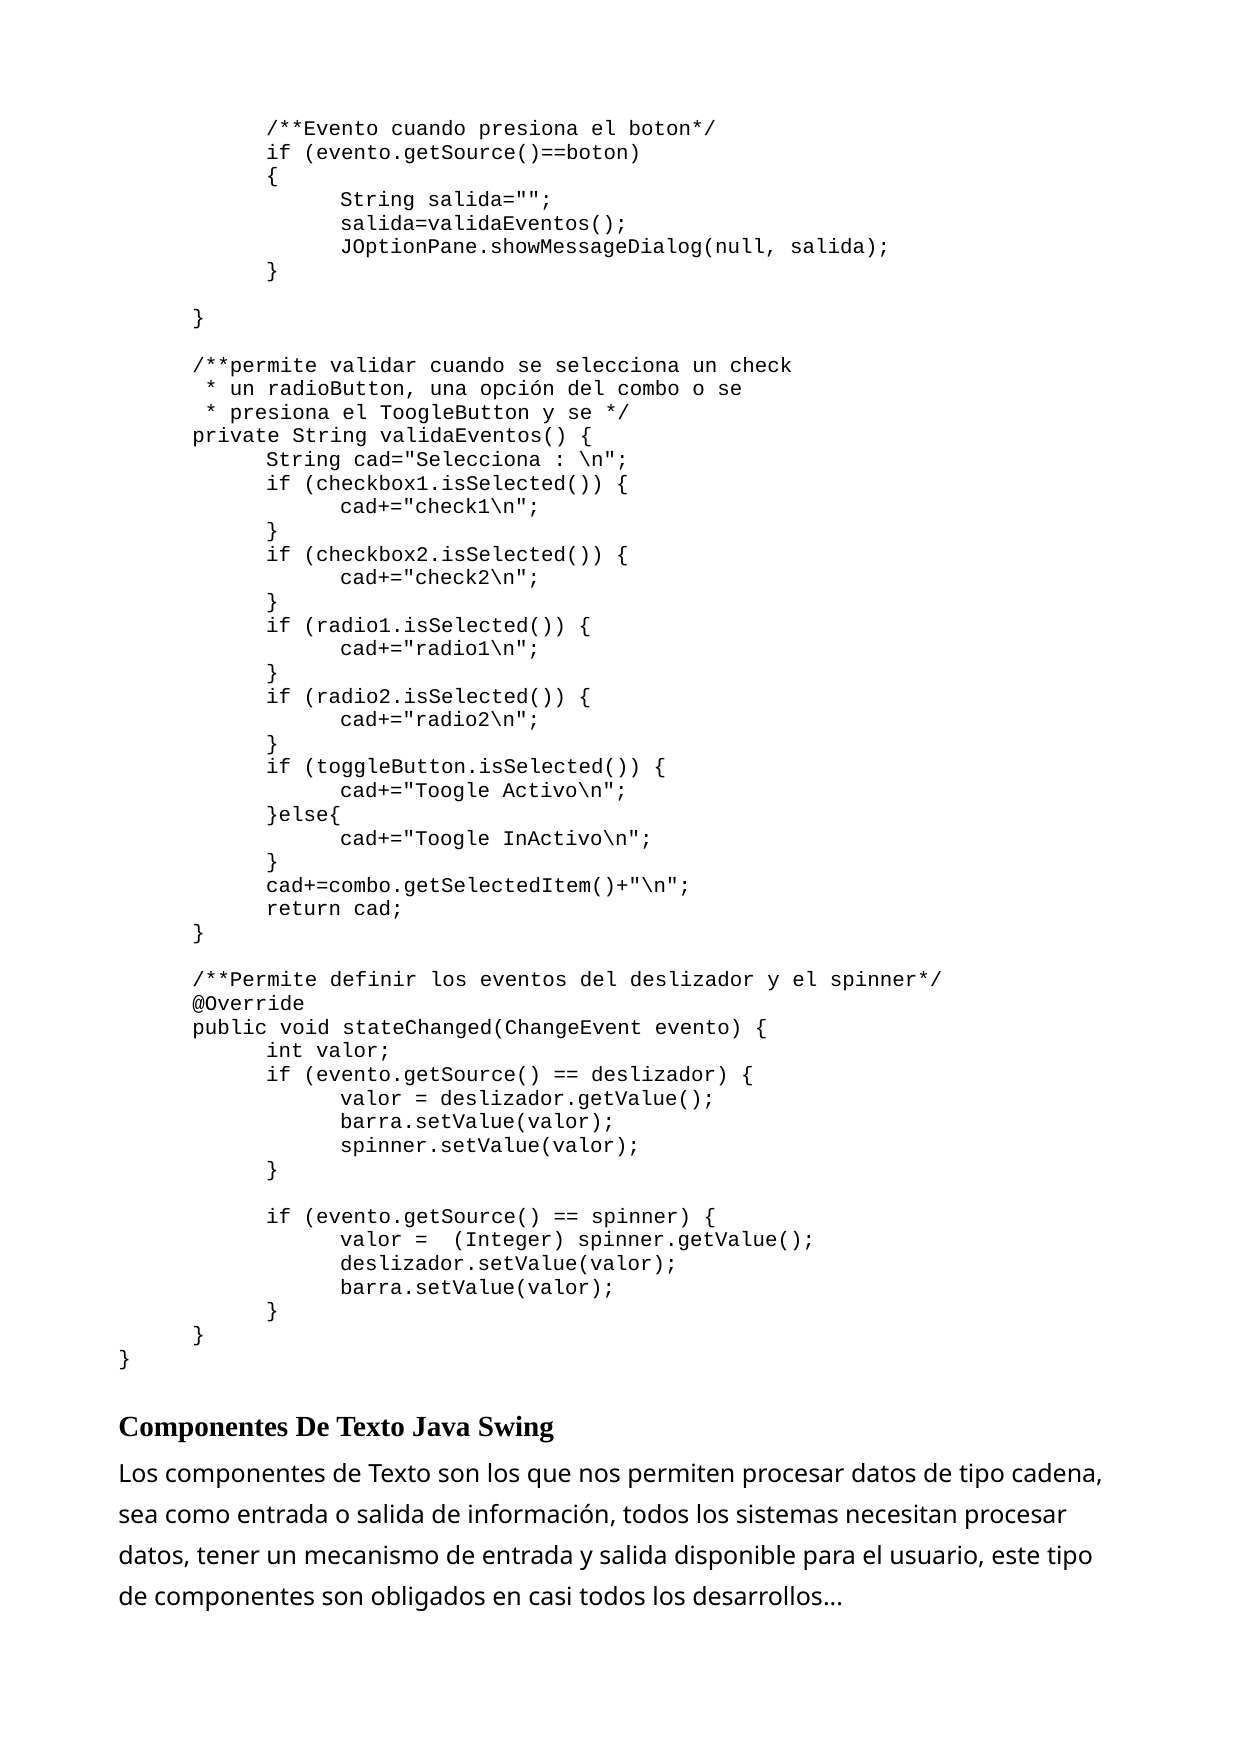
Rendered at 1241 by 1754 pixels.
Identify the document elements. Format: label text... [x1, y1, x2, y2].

text if (evento.getSource() == spinner) { [118, 1206, 1122, 1229]
text } [118, 520, 1122, 544]
text String cad="Selecciona : \n"; [118, 449, 1122, 473]
text } [118, 307, 1122, 331]
text if (evento.getSource()==boton) [118, 142, 1122, 165]
text } [118, 922, 1122, 946]
text salida=validaEventos(); [118, 213, 1122, 236]
text * un radioButton, una opción del combo o se [118, 378, 1122, 402]
text barra.setValue(valor); [118, 1111, 1122, 1135]
text } [118, 1158, 1122, 1182]
text barra.setValue(valor); [118, 1277, 1122, 1300]
text if (checkbox1.isSelected()) { [118, 473, 1122, 496]
text } [118, 1300, 1122, 1324]
text if (radio2.isSelected()) { [118, 686, 1122, 709]
text public void stateChanged(ChangeEvent evento) { [118, 1017, 1122, 1040]
text cad+="Toogle InActivo\n"; [118, 827, 1122, 851]
text }else{ [118, 804, 1122, 827]
text valor = deslizador.getValue(); [118, 1088, 1122, 1111]
text String salida=""; [118, 189, 1122, 213]
text JOptionPane.showMessageDialog(null, salida); [118, 236, 1122, 260]
text int valor; [118, 1040, 1122, 1064]
text } [118, 1324, 1122, 1348]
text Los componentes de Texto son los que nos permiten procesar datos de tipo cadena, sea como entrada o salida de información, todos los sistemas necesitan procesar datos, tener un mecanismo de entrada y salida disponible para el usuario, este tipo de componentes son obligados en casi todos los desarrollos... [118, 1456, 1122, 1612]
text /**permite validar cuando se selecciona un check [118, 354, 1122, 378]
text if (toggleButton.isSelected()) { [118, 757, 1122, 780]
text cad+="radio2\n"; [118, 709, 1122, 733]
text if (evento.getSource() == deslizador) { [118, 1064, 1122, 1088]
text } [118, 260, 1122, 284]
text /**Permite definir los eventos del deslizador y el spinner*/ [118, 969, 1122, 993]
text deslizador.setValue(valor); [118, 1253, 1122, 1277]
text private String validaEventos() { [118, 426, 1122, 449]
text /**Evento cuando presiona el boton*/ [118, 118, 1122, 142]
text cad+="check1\n"; [118, 496, 1122, 520]
text } [118, 1348, 1122, 1371]
text } [118, 851, 1122, 875]
text } [118, 591, 1122, 615]
text } [118, 733, 1122, 757]
text { [118, 165, 1122, 189]
text cad+="Toogle Activo\n"; [118, 780, 1122, 804]
text * presiona el ToogleButton y se */ [118, 402, 1122, 426]
text cad+="check2\n"; [118, 567, 1122, 591]
text cad+="radio1\n"; [118, 638, 1122, 662]
text } [118, 662, 1122, 686]
subtitle Componentes De Texto Java Swing [118, 1409, 1122, 1443]
text if (radio1.isSelected()) { [118, 615, 1122, 638]
text cad+=combo.getSelectedItem()+"\n"; [118, 875, 1122, 898]
text valor = (Integer) spinner.getValue(); [118, 1229, 1122, 1253]
text @Override [118, 993, 1122, 1017]
text if (checkbox2.isSelected()) { [118, 544, 1122, 567]
text return cad; [118, 898, 1122, 922]
text spinner.setValue(valor); [118, 1135, 1122, 1158]
